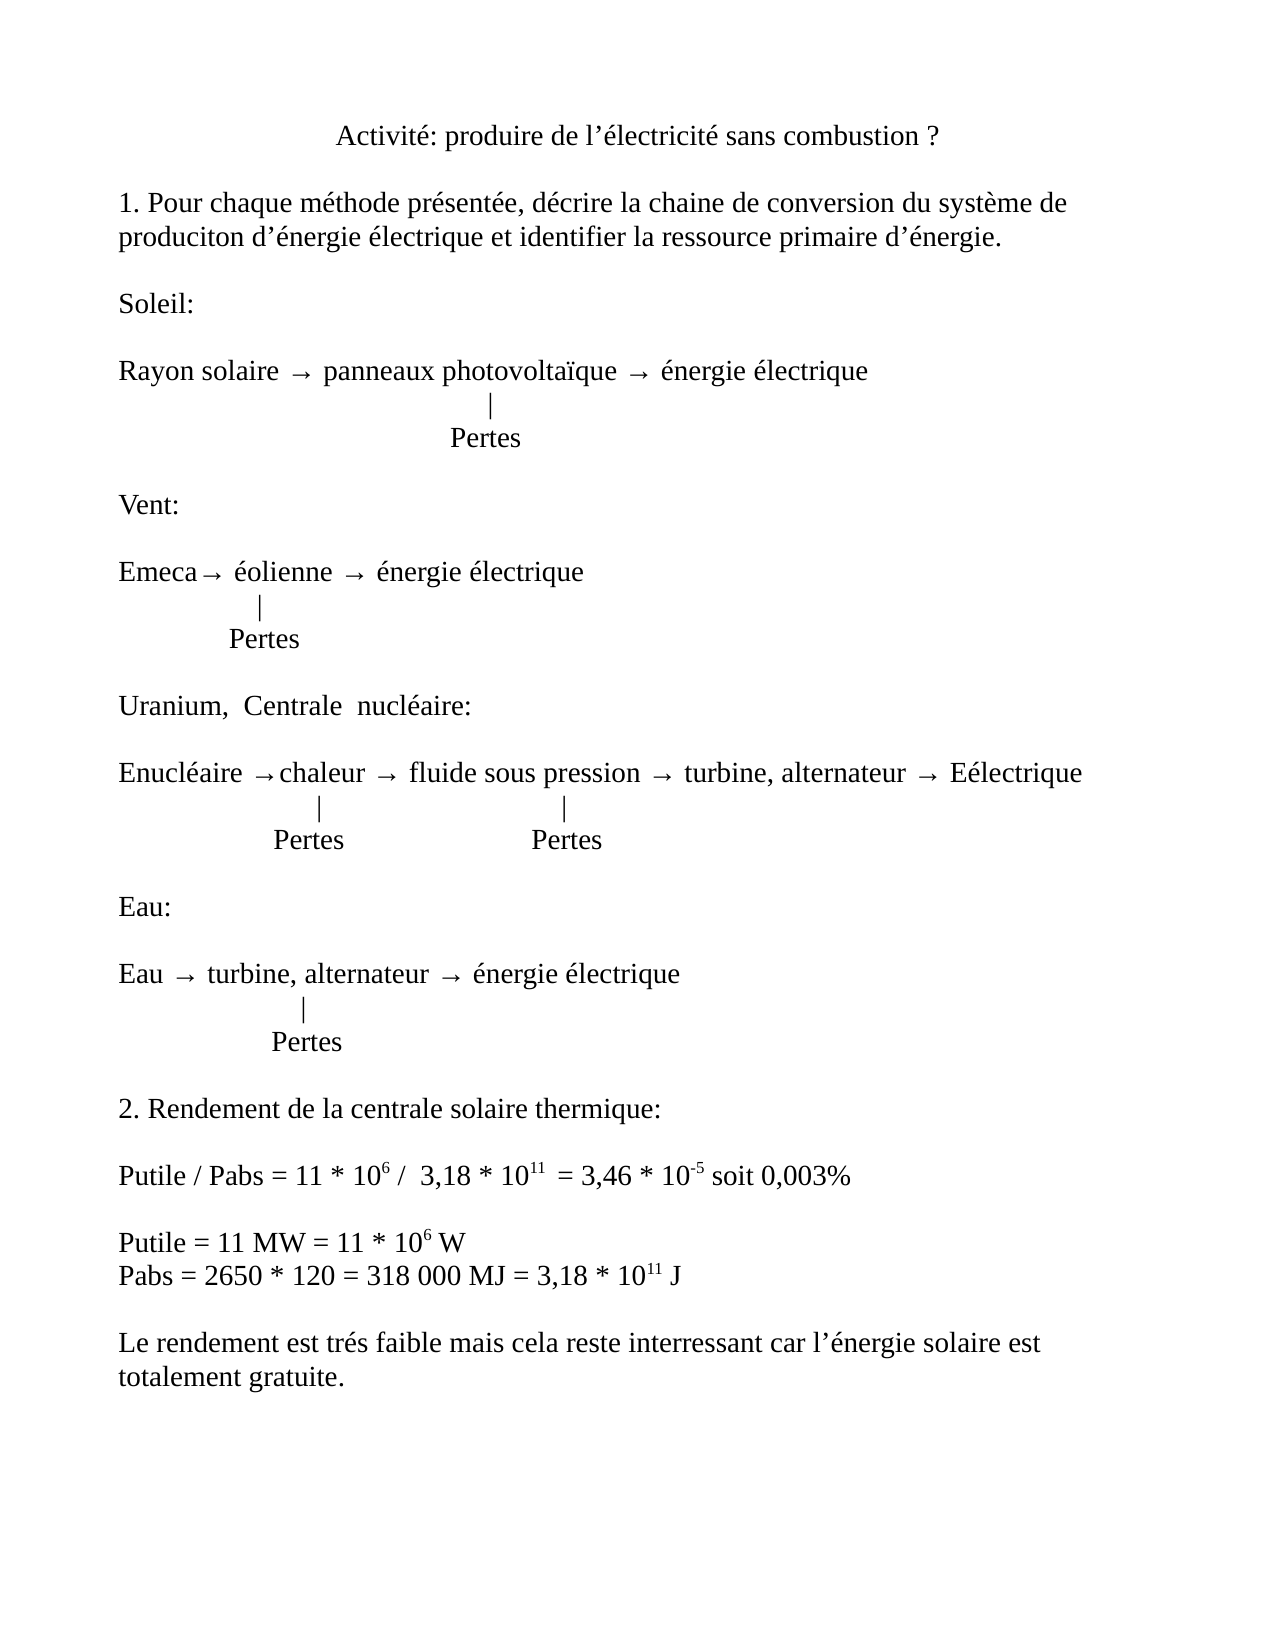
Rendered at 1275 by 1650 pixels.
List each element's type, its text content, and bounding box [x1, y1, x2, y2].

text Uranium, Centrale nucléaire: [118, 688, 1157, 722]
text Pabs = 2650 * 120 = 318 000 MJ = 3,18 * 1011 J [118, 1258, 1157, 1292]
text Soleil: [118, 286, 1157, 319]
text Emeca→ éolienne → énergie électrique [118, 554, 1157, 588]
text Vent: [118, 487, 1157, 521]
text Enucléaire →chaleur → fluide sous pression → turbine, alternateur → Eélectrique [118, 755, 1157, 789]
text 2. Rendement de la centrale solaire thermique: [118, 1091, 1157, 1124]
text Activité: produire de l’électricité sans combustion ? [118, 118, 1157, 152]
text | [118, 588, 1157, 621]
text 1. Pour chaque méthode présentée, décrire la chaine de conversion du système de produciton d’énergie électrique et identifier la ressource primaire d’énergie. [118, 185, 1157, 252]
text Pertes [118, 420, 1157, 453]
text | [118, 386, 1157, 420]
text Eau → turbine, alternateur → énergie électrique [118, 957, 1157, 990]
text Rayon solaire → panneaux photovoltaïque → énergie électrique [118, 353, 1157, 386]
text Eau: [118, 889, 1157, 923]
text Pertes Pertes [118, 822, 1157, 856]
text | [118, 990, 1157, 1024]
text Putile = 11 MW = 11 * 106 W [118, 1225, 1157, 1258]
text Pertes [118, 621, 1157, 655]
text | | [118, 789, 1157, 822]
text Le rendement est trés faible mais cela reste interressant car l’énergie solaire est totalement gratuite. [118, 1326, 1157, 1393]
text Putile / Pabs = 11 * 106 / 3,18 * 1011 = 3,46 * 10-5 soit 0,003% [118, 1158, 1157, 1191]
text Pertes [118, 1024, 1157, 1057]
